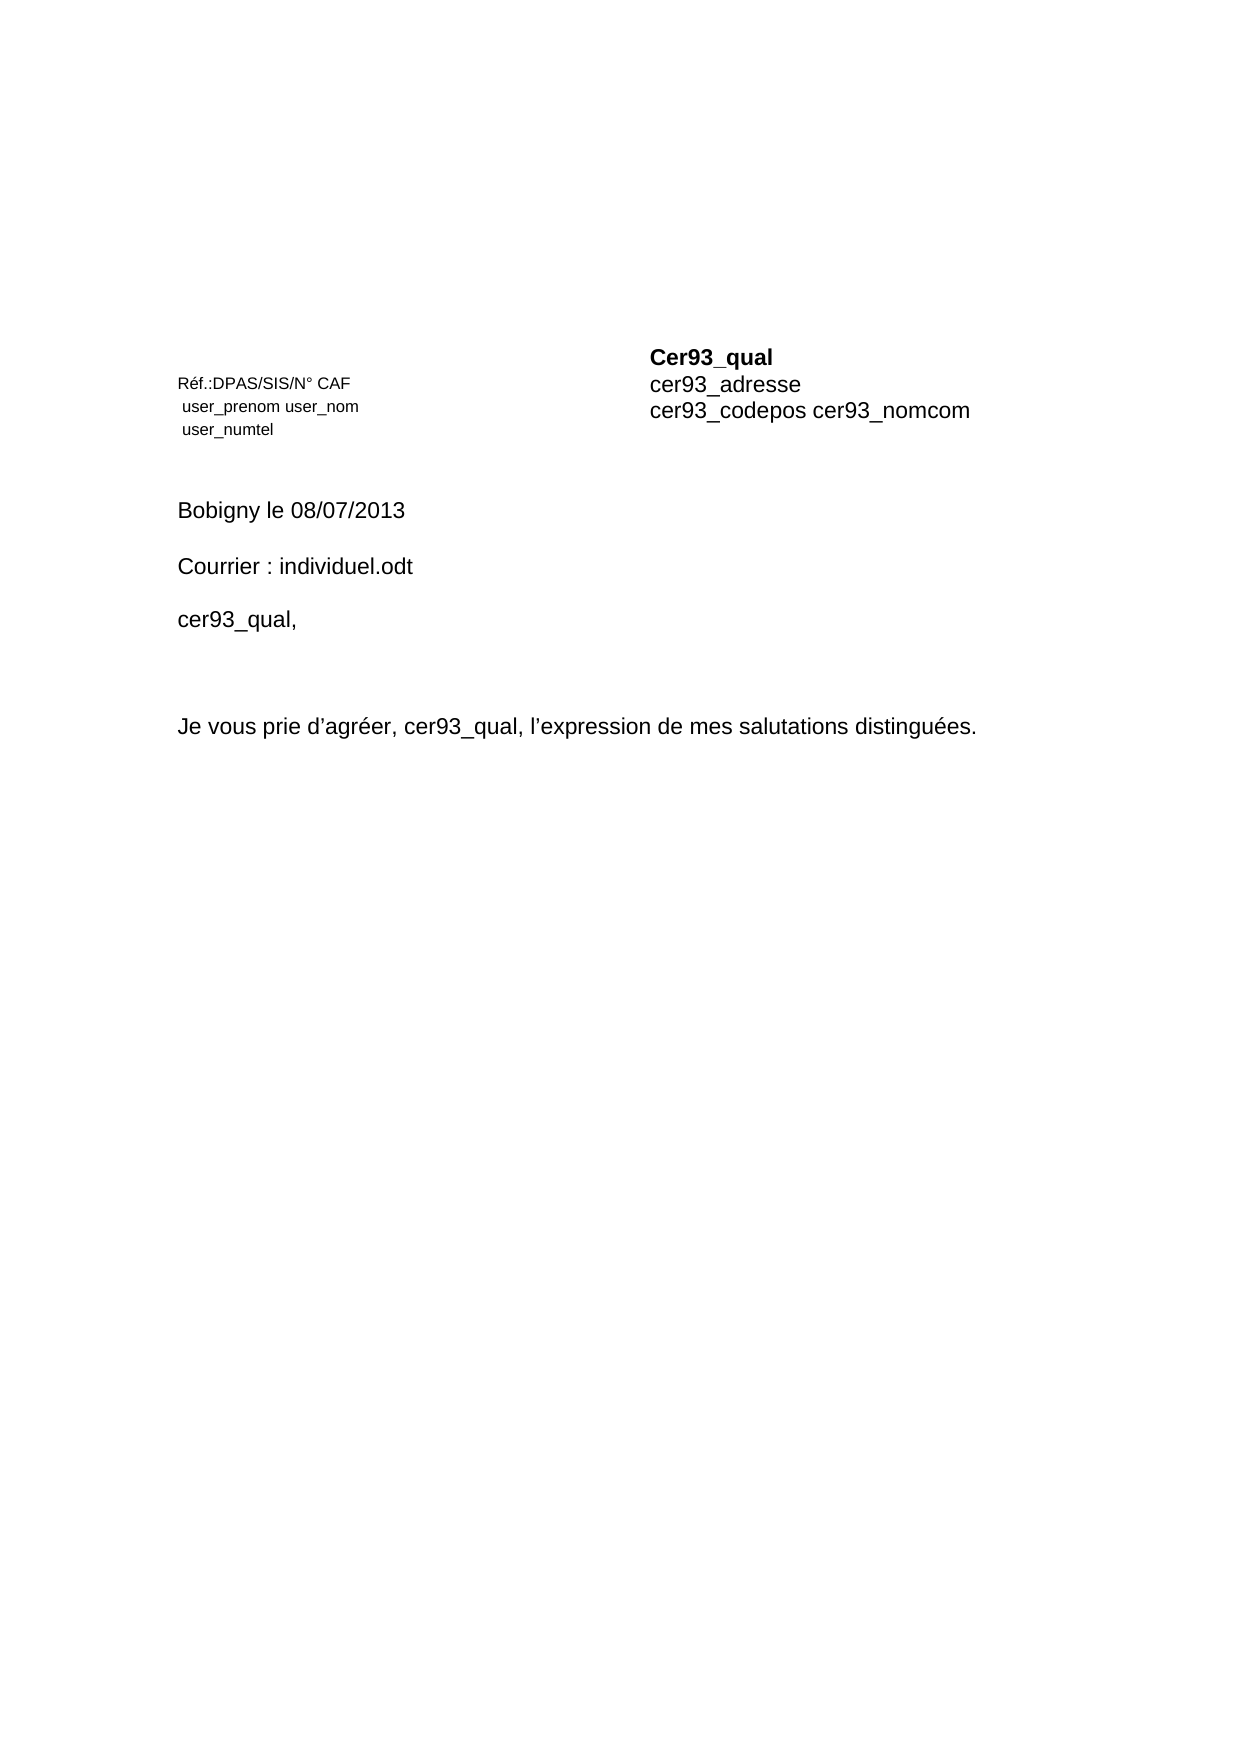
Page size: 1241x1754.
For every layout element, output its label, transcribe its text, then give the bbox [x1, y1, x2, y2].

table_cell [177, 271, 649, 371]
table_cell Réf.:DPAS/SIS/N° CAF Bobigny le [177, 371, 649, 526]
text Courrier : individuel.odt [177, 553, 1122, 579]
table_cell [650, 271, 1122, 371]
table_header [177, 233, 649, 271]
text Je vous prie d’agréer, , l’expression de mes salutations distinguées. [177, 713, 1122, 740]
table_header [650, 233, 1122, 271]
table_cell [650, 371, 1122, 526]
text , [177, 606, 1122, 632]
